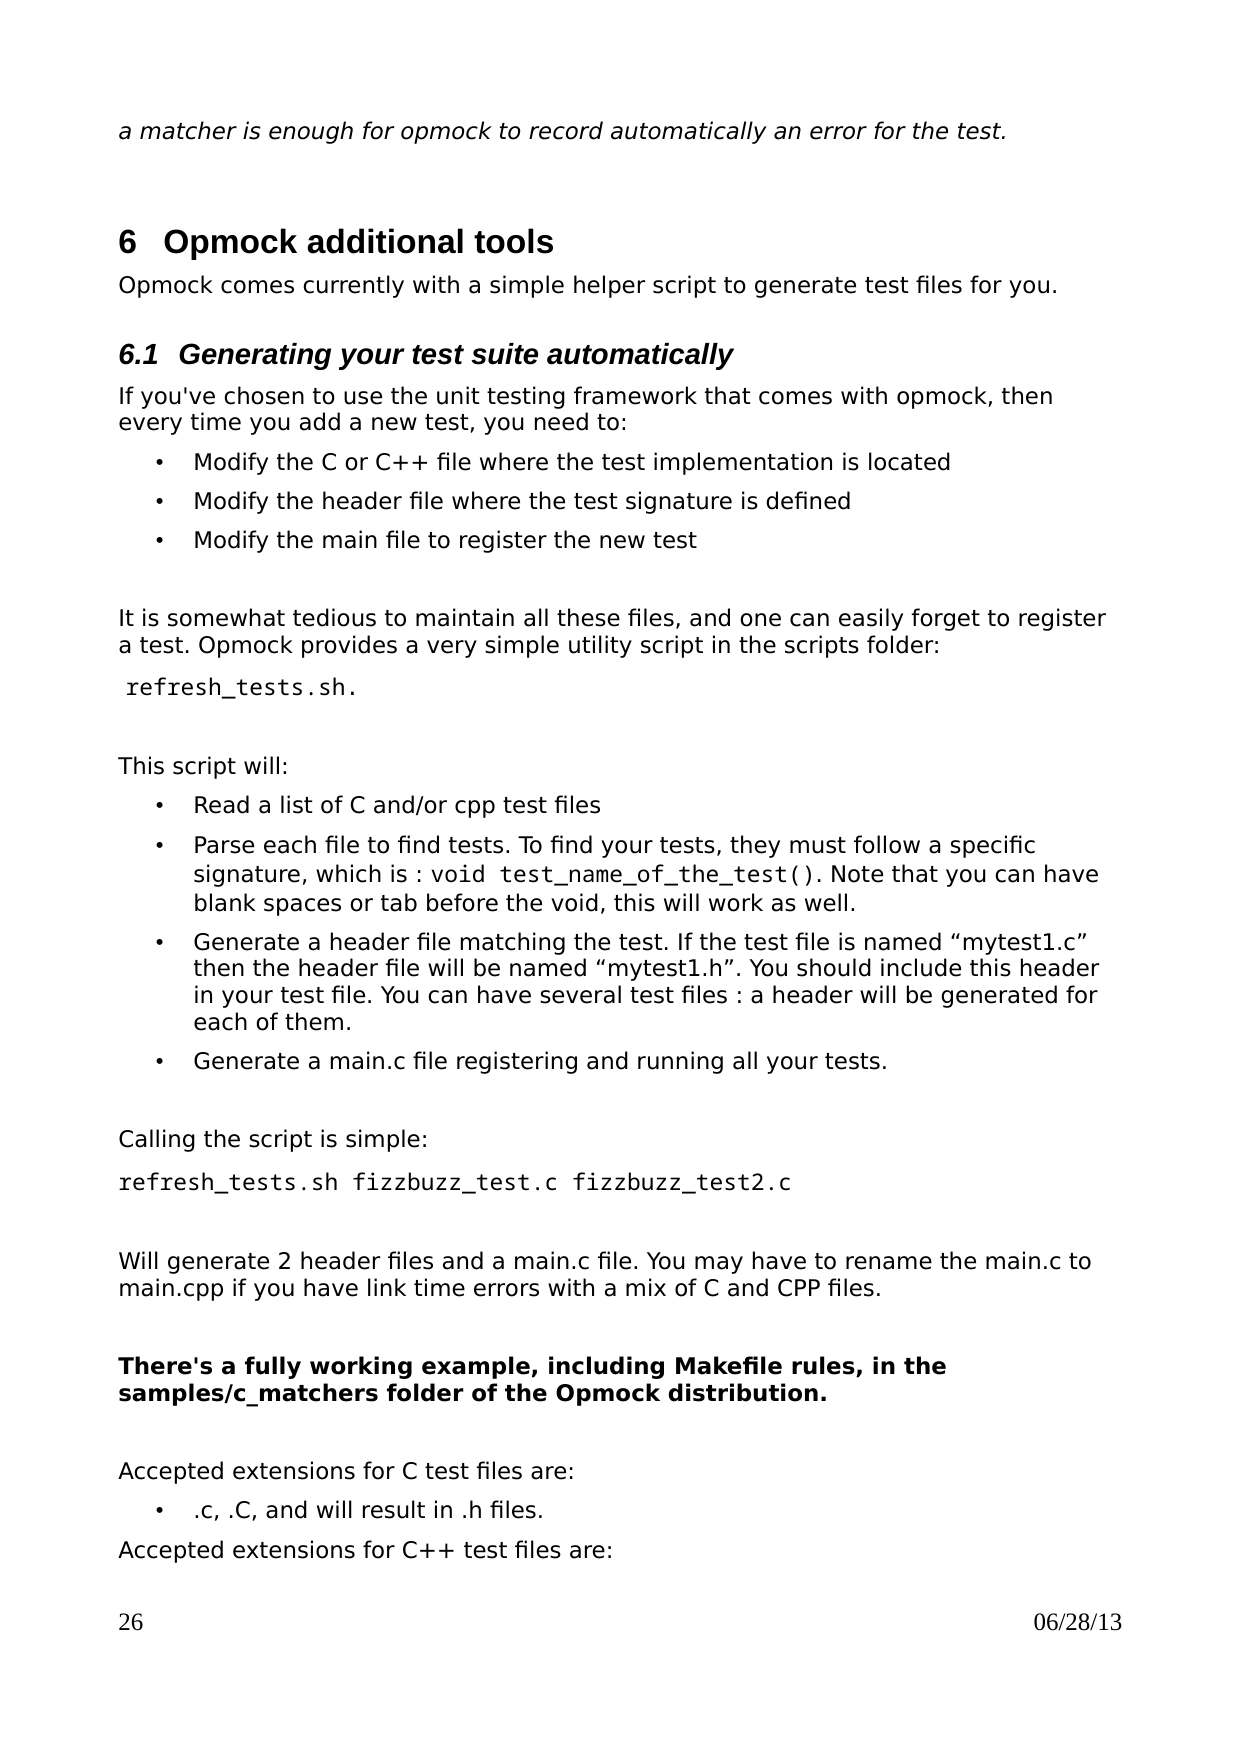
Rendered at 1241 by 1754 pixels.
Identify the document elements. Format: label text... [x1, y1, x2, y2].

list Generate a header file matching the test. If the test file is named “mytest1.c” then the header file will be named “mytest1.h”. You should include this header in your test file. You can have several test files : a header will be generated for each of them. [156, 929, 1122, 1036]
text Will generate 2 header files and a main.c file. You may have to rename the main.c to main.cpp if you have link time errors with a mix of C and CPP files. [118, 1248, 1122, 1302]
subtitle Opmock additional tools [118, 221, 1122, 260]
text Accepted extensions for C++ test files are: [118, 1537, 1122, 1563]
text refresh_tests.sh fizzbuzz_test.c fizzbuzz_test2.c [118, 1166, 1122, 1197]
list Modify the main file to register the new test [156, 527, 1122, 554]
list Modify the header file where the test signature is defined [156, 488, 1122, 514]
text There's a fully working example, including Makefile rules, in the samples/c_matchers folder of the Opmock distribution. [118, 1353, 1122, 1407]
text Calling the script is simple: [118, 1126, 1122, 1153]
list .c, .C, and will result in .h files. [156, 1498, 1122, 1524]
text a matcher is enough for opmock to record automatically an error for the test. [118, 118, 1122, 145]
list Parse each file to find tests. To find your tests, they must follow a specific signature, which is : void test_name_of_the_test(). Note that you can have blank spaces or tab before the void, this will work as well. [156, 832, 1122, 916]
text If you've chosen to use the unit testing framework that comes with opmock, then every time you add a new test, you need to: [118, 383, 1122, 436]
text This script will: [118, 753, 1122, 780]
text It is somewhat tedious to maintain all these files, and one can easily forget to register a test. Opmock provides a very simple utility script in the scripts folder: [118, 605, 1122, 659]
subtitle Generating your test suite automatically [118, 337, 1122, 370]
text Opmock comes currently with a simple helper script to generate test files for you. [118, 273, 1122, 299]
list Modify the C or C++ file where the test implementation is located [156, 449, 1122, 475]
list Generate a main.c file registering and running all your tests. [156, 1048, 1122, 1075]
text Accepted extensions for C test files are: [118, 1458, 1122, 1485]
list Read a list of C and/or cpp test files [156, 793, 1122, 819]
text refresh_tests.sh. [118, 671, 1122, 702]
